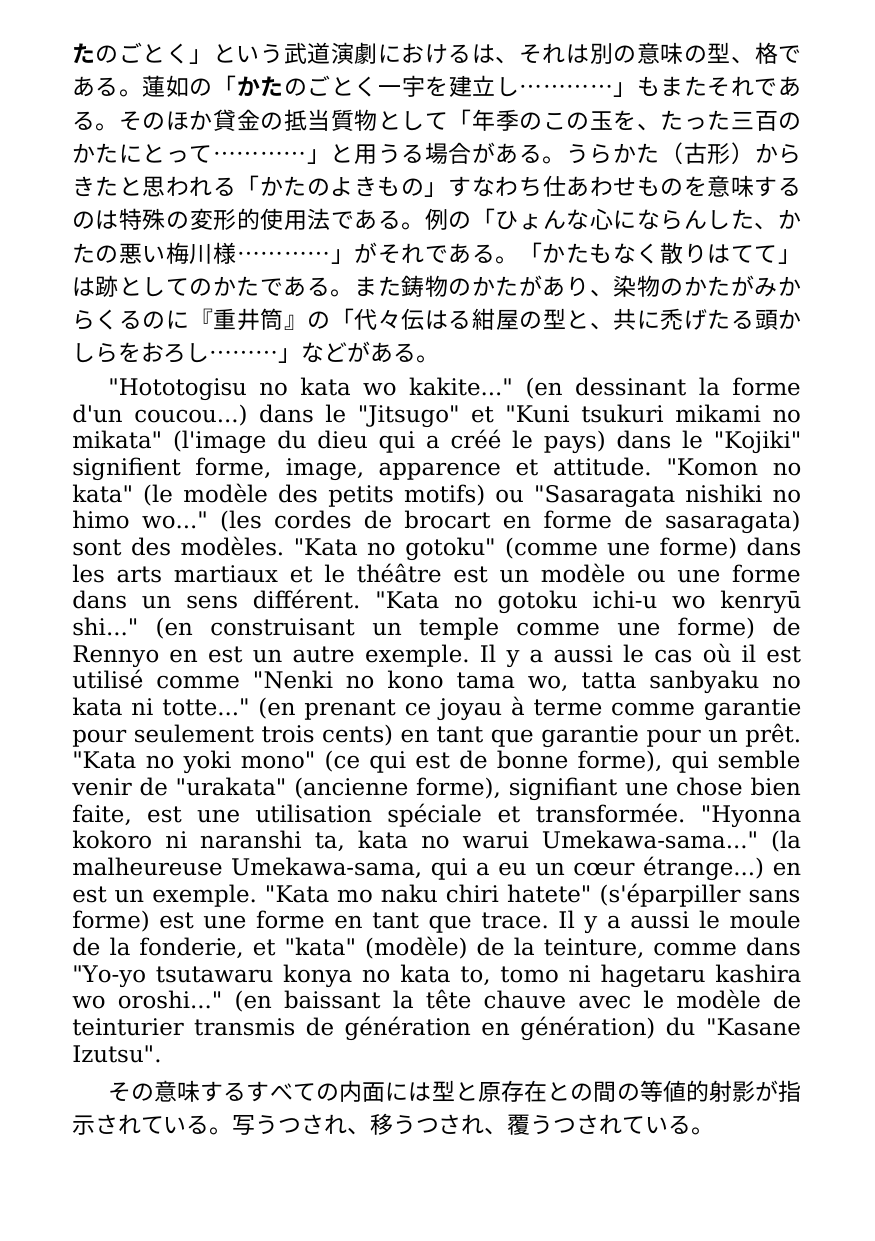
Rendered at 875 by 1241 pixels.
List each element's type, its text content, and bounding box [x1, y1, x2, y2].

text "Hototogisu no kata wo kakite..." (en dessinant la forme d'un coucou...) dans le "Jitsugo" et "Kuni tsukuri mikami no mikata" (l'image du dieu qui a créé le pays) dans le "Kojiki" signifient forme, image, apparence et attitude. "Komon no kata" (le modèle des petits motifs) ou "Sasaragata nishiki no himo wo..." (les cordes de brocart en forme de sasaragata) sont des modèles. "Kata no gotoku" (comme une forme) dans les arts martiaux et le théâtre est un modèle ou une forme dans un sens différent. "Kata no gotoku ichi-u wo kenryū shi..." (en construisant un temple comme une forme) de Rennyo en est un autre exemple. Il y a aussi le cas où il est utilisé comme "Nenki no kono tama wo, tatta sanbyaku no kata ni totte..." (en prenant ce joyau à terme comme garantie pour seulement trois cents) en tant que garantie pour un prêt. "Kata no yoki mono" (ce qui est de bonne forme), qui semble venir de "urakata" (ancienne forme), signifiant une chose bien faite, est une utilisation spéciale et transformée. "Hyonna kokoro ni naranshi ta, kata no warui Umekawa-sama..." (la malheureuse Umekawa-sama, qui a eu un cœur étrange...) en est un exemple. "Kata mo naku chiri hatete" (s'éparpiller sans forme) est une forme en tant que trace. Il y a aussi le moule de la fonderie, et "kata" (modèle) de la teinture, comme dans "Yo-yo tsutawaru konya no kata to, tomo ni hagetaru kashira wo oroshi..." (en baissant la tête chauve avec le modèle de teinturier transmis de génération en génération) du "Kasane Izutsu". [72, 374, 802, 1068]
text たのごとく」という武道演劇におけるは、それは別の意味の型、格である。蓮如の「かたのごとく一宇を建立し…………」もまたそれである。そのほか貸金の抵当質物として「年季のこの玉を、たった三百のかたにとって…………」と用うる場合がある。うらかた（古形）からきたと思われる「かたのよきもの」すなわち仕あわせものを意味するのは特殊の変形的使用法である。例の「ひょんな心にならんした、かたの悪い梅川様…………」がそれである。「かたもなく散りはてて」は跡としてのかたである。また鋳物のかたがあり、染物のかたがみからくるのに『重井筒』の「代々伝はる紺屋の型と、共に禿げたる頭かしらをおろし………」などがある。 [72, 36, 802, 368]
text その意味するすべての内面には型と原存在との間の等値的射影が指示されている。写うつされ、移うつされ、覆うつされている。 [72, 1073, 802, 1140]
